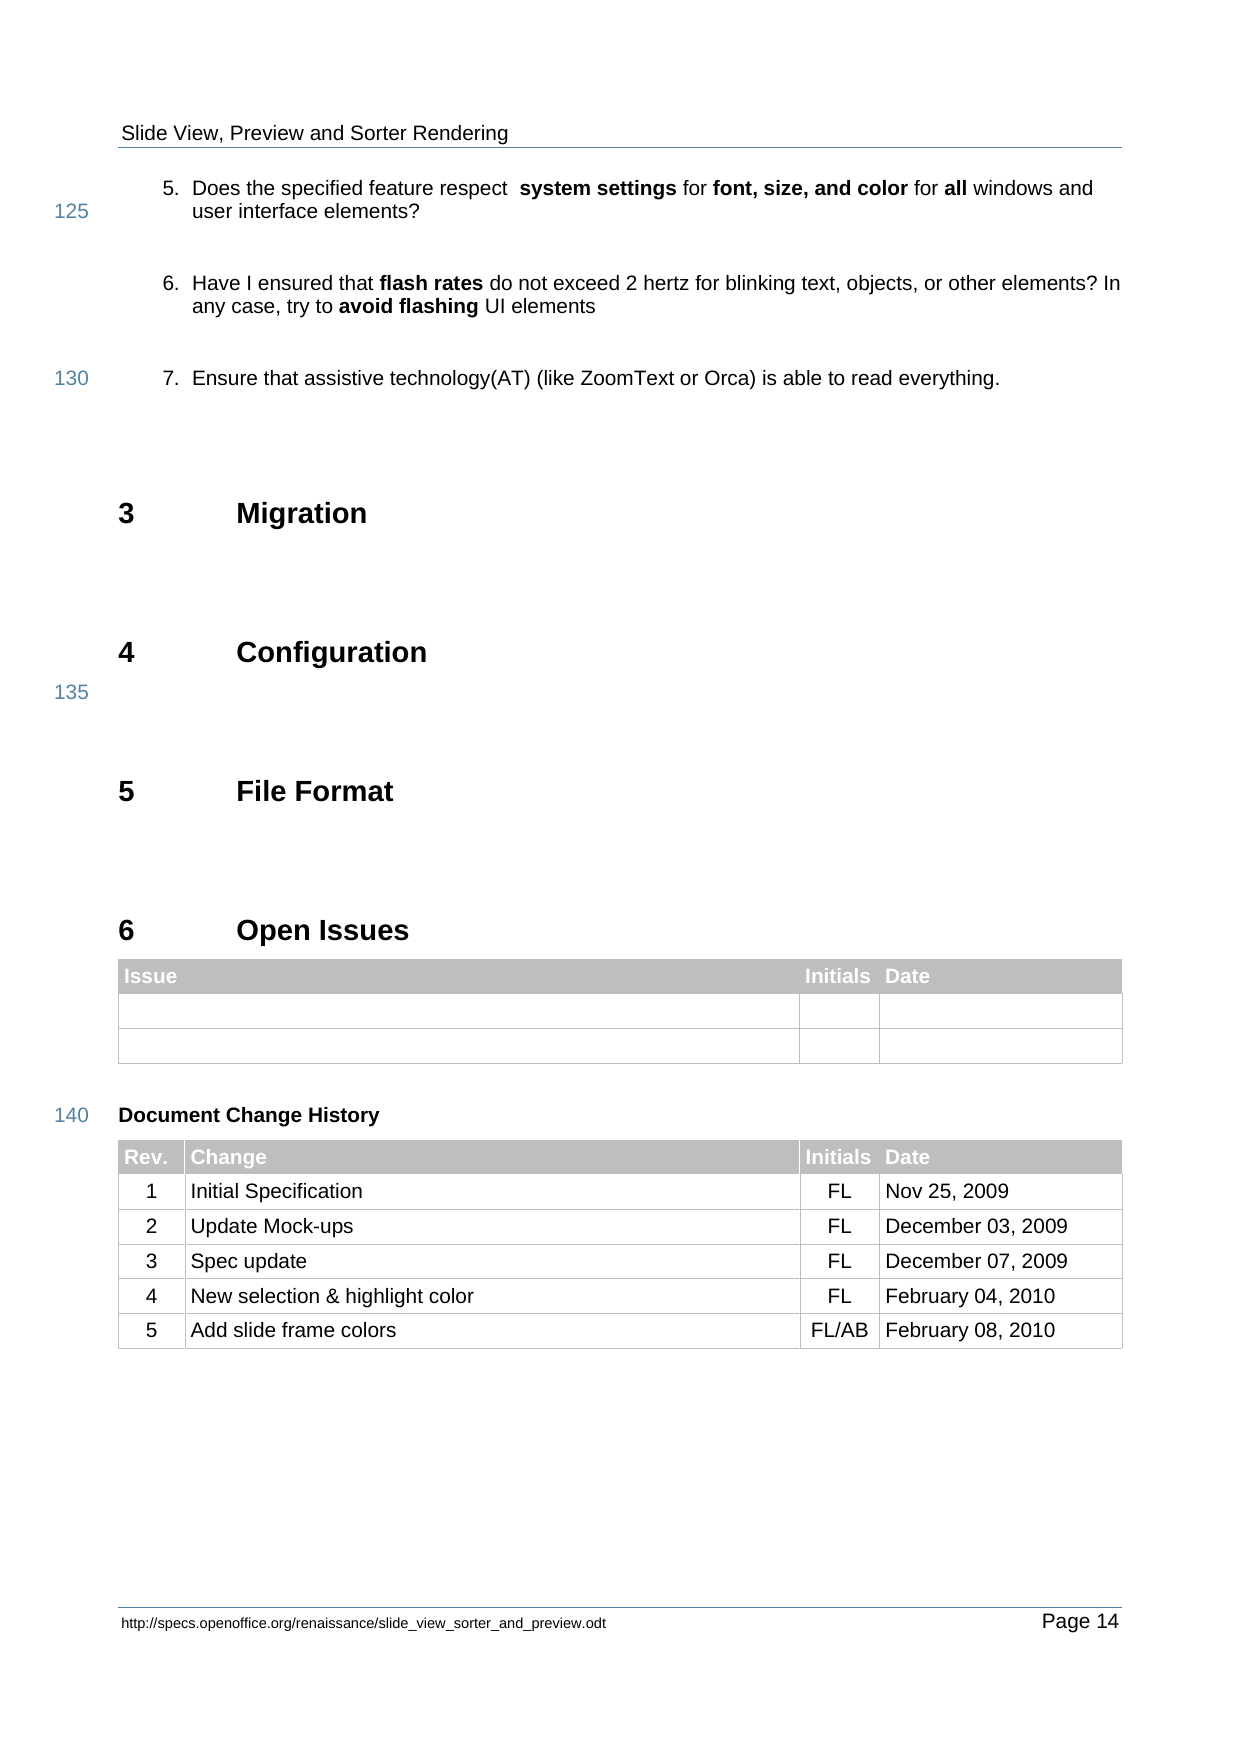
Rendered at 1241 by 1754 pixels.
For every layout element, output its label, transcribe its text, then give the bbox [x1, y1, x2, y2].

table_cell <State Issue here, State “None”, if all issues are solved> [119, 994, 799, 1028]
list <Start typing here> [162, 236, 1122, 259]
table_header Date [879, 1140, 1122, 1174]
table_cell New selection & highlight color [186, 1279, 799, 1313]
table_cell FL/AB [801, 1314, 879, 1348]
table_cell Nov 25, 2009 [880, 1174, 1122, 1209]
table_cell 3 [119, 1245, 184, 1278]
subtitle Migration [118, 497, 1122, 529]
table_cell February 08, 2010 [880, 1314, 1122, 1348]
table_cell FL [801, 1279, 879, 1313]
subtitle File Format [118, 775, 1122, 808]
table_header Rev. [118, 1140, 184, 1174]
list Ensure that assistive technology(AT) (like ZoomText or Orca) is able to read everything. [162, 366, 1122, 389]
table_cell Add slide frame colors [186, 1314, 799, 1348]
subtitle Configuration [118, 636, 1122, 668]
text <Start typing here ----- If this part is irrelevant state a reason for its absence!> [118, 680, 1122, 703]
table_cell 2 [119, 1210, 184, 1244]
text <Start typing here ----- If this part is irrelevant state a reason for its absence!> [118, 819, 1122, 843]
table_cell Update Mock-ups [186, 1210, 799, 1244]
table_cell <Format: Dec 31, 2000> [880, 994, 1122, 1028]
table_cell [800, 1029, 879, 1063]
list Have I ensured that flash rates do not exceed 2 hertz for blinking text, objects, or other elements? In any case, try to avoid flashing UI elements [162, 271, 1122, 318]
table_cell [800, 994, 879, 1028]
table_header Initials [800, 1140, 879, 1174]
table_cell Spec update [186, 1245, 799, 1278]
table_cell 5 [119, 1314, 184, 1348]
table_header Initials [799, 959, 879, 993]
list <Start typing here> [162, 402, 1122, 425]
table_cell Initial Specification [186, 1174, 799, 1209]
table_cell 1 [119, 1174, 184, 1209]
subtitle Open Issues [118, 914, 1122, 947]
table_cell FL [801, 1245, 879, 1278]
table_cell <...> [119, 1029, 799, 1063]
table_cell December 03, 2009 [880, 1210, 1122, 1244]
table_header Date [879, 959, 1122, 993]
list <Start typing here> [162, 330, 1122, 354]
table_cell February 04, 2010 [880, 1279, 1122, 1313]
list Does the specified feature respect system settings for font, size, and color for all windows and user interface elements? [162, 177, 1122, 223]
table_cell FL [801, 1174, 879, 1209]
table_cell 4 [119, 1279, 184, 1313]
subtitle Document Change History [118, 1104, 1122, 1127]
text <Start typing here ----- If this part is irrelevant state a reason for its absence!> [118, 541, 1122, 564]
table_cell FL [801, 1210, 879, 1244]
table_header Issue [118, 959, 799, 993]
table_header Change [185, 1140, 799, 1174]
table_cell <Format: Dec 31, 2000> [880, 1029, 1122, 1063]
table_cell December 07, 2009 [880, 1245, 1122, 1278]
